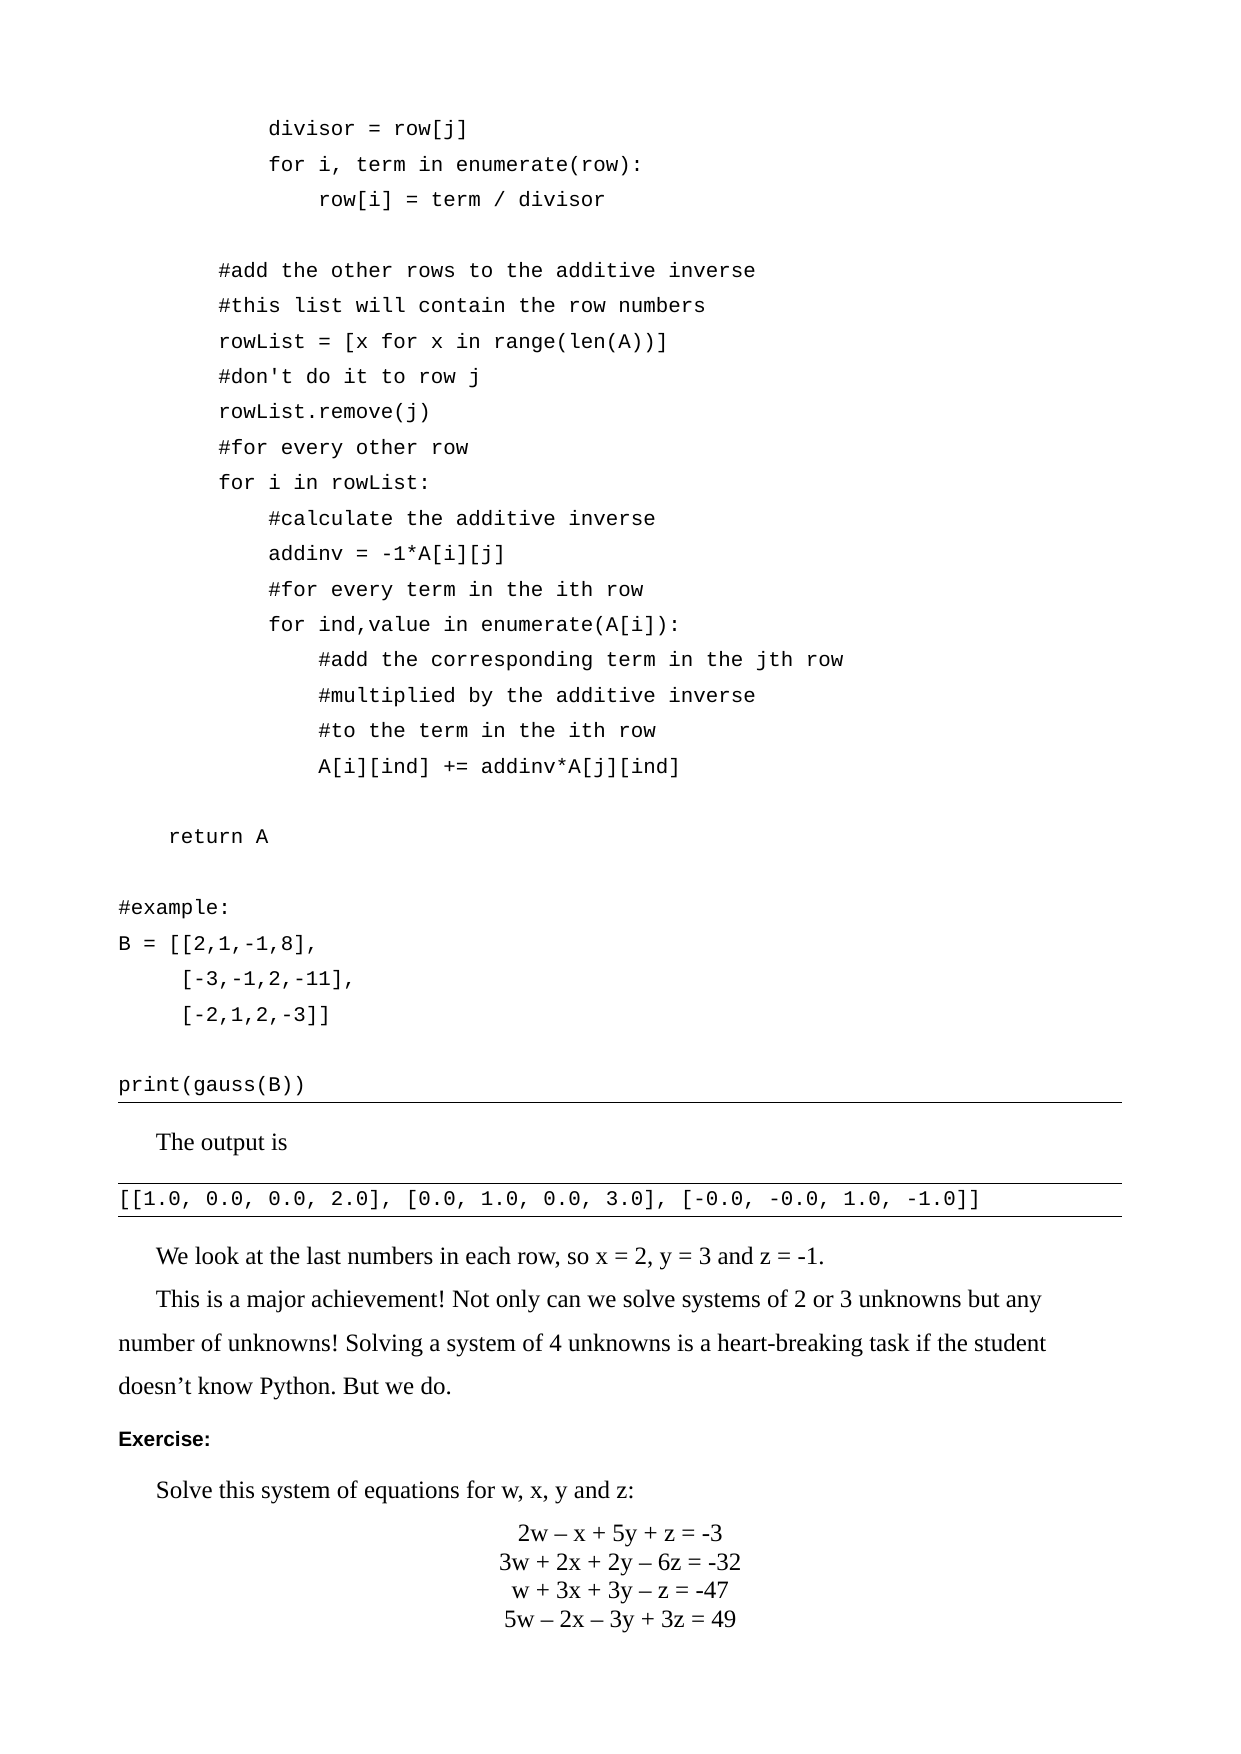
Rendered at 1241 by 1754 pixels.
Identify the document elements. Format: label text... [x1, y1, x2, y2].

text return A [118, 826, 1122, 850]
text #for every other row [118, 437, 1122, 461]
text [[1.0, 0.0, 0.0, 2.0], [0.0, 1.0, 0.0, 3.0], [-0.0, -0.0, 1.0, -1.0]] [118, 1184, 1122, 1216]
text #example: [118, 897, 1122, 921]
text divisor = row[j] [118, 118, 1122, 142]
text #add the corresponding term in the jth row [118, 649, 1122, 673]
text w + 3x + 3y – z = -47 [118, 1576, 1122, 1604]
text 5w – 2x – 3y + 3z = 49 [118, 1604, 1122, 1633]
text addinv = -1*A[i][j] [118, 543, 1122, 567]
text We look at the last numbers in each row, so x = 2, y = 3 and z = -1. [118, 1241, 1122, 1270]
text A[i][ind] += addinv*A[j][ind] [118, 756, 1122, 779]
text for i in rowList: [118, 472, 1122, 496]
text 2w – x + 5y + z = -3 [118, 1518, 1122, 1547]
text #for every term in the ith row [118, 578, 1122, 602]
text print(gauss(B)) [118, 1074, 1122, 1102]
text Exercise: [118, 1426, 1122, 1450]
text #multiplied by the additive inverse [118, 685, 1122, 708]
text for i, term in enumerate(row): [118, 153, 1122, 177]
text rowList.remove(j) [118, 401, 1122, 425]
text #add the other rows to the additive inverse [118, 260, 1122, 283]
text rowList = [x for x in range(len(A))] [118, 331, 1122, 354]
text The output is [118, 1127, 1122, 1156]
text 3w + 2x + 2y – 6z = -32 [118, 1547, 1122, 1576]
text [-3,-1,2,-11], [118, 968, 1122, 992]
text #don't do it to row j [118, 366, 1122, 390]
text Solve this system of equations for w, x, y and z: [118, 1475, 1122, 1504]
text B = [[2,1,-1,8], [118, 933, 1122, 956]
text This is a major achievement! Not only can we solve systems of 2 or 3 unknowns but any number of unknowns! Solving a system of 4 unknowns is a heart-breaking task if the student doesn’t know Python. But we do. [118, 1284, 1122, 1399]
text [-2,1,2,-3]] [118, 1003, 1122, 1027]
text #to the term in the ith row [118, 720, 1122, 744]
text #this list will contain the row numbers [118, 295, 1122, 319]
text #calculate the additive inverse [118, 508, 1122, 531]
text for ind,value in enumerate(A[i]): [118, 614, 1122, 638]
text row[i] = term / divisor [118, 189, 1122, 213]
